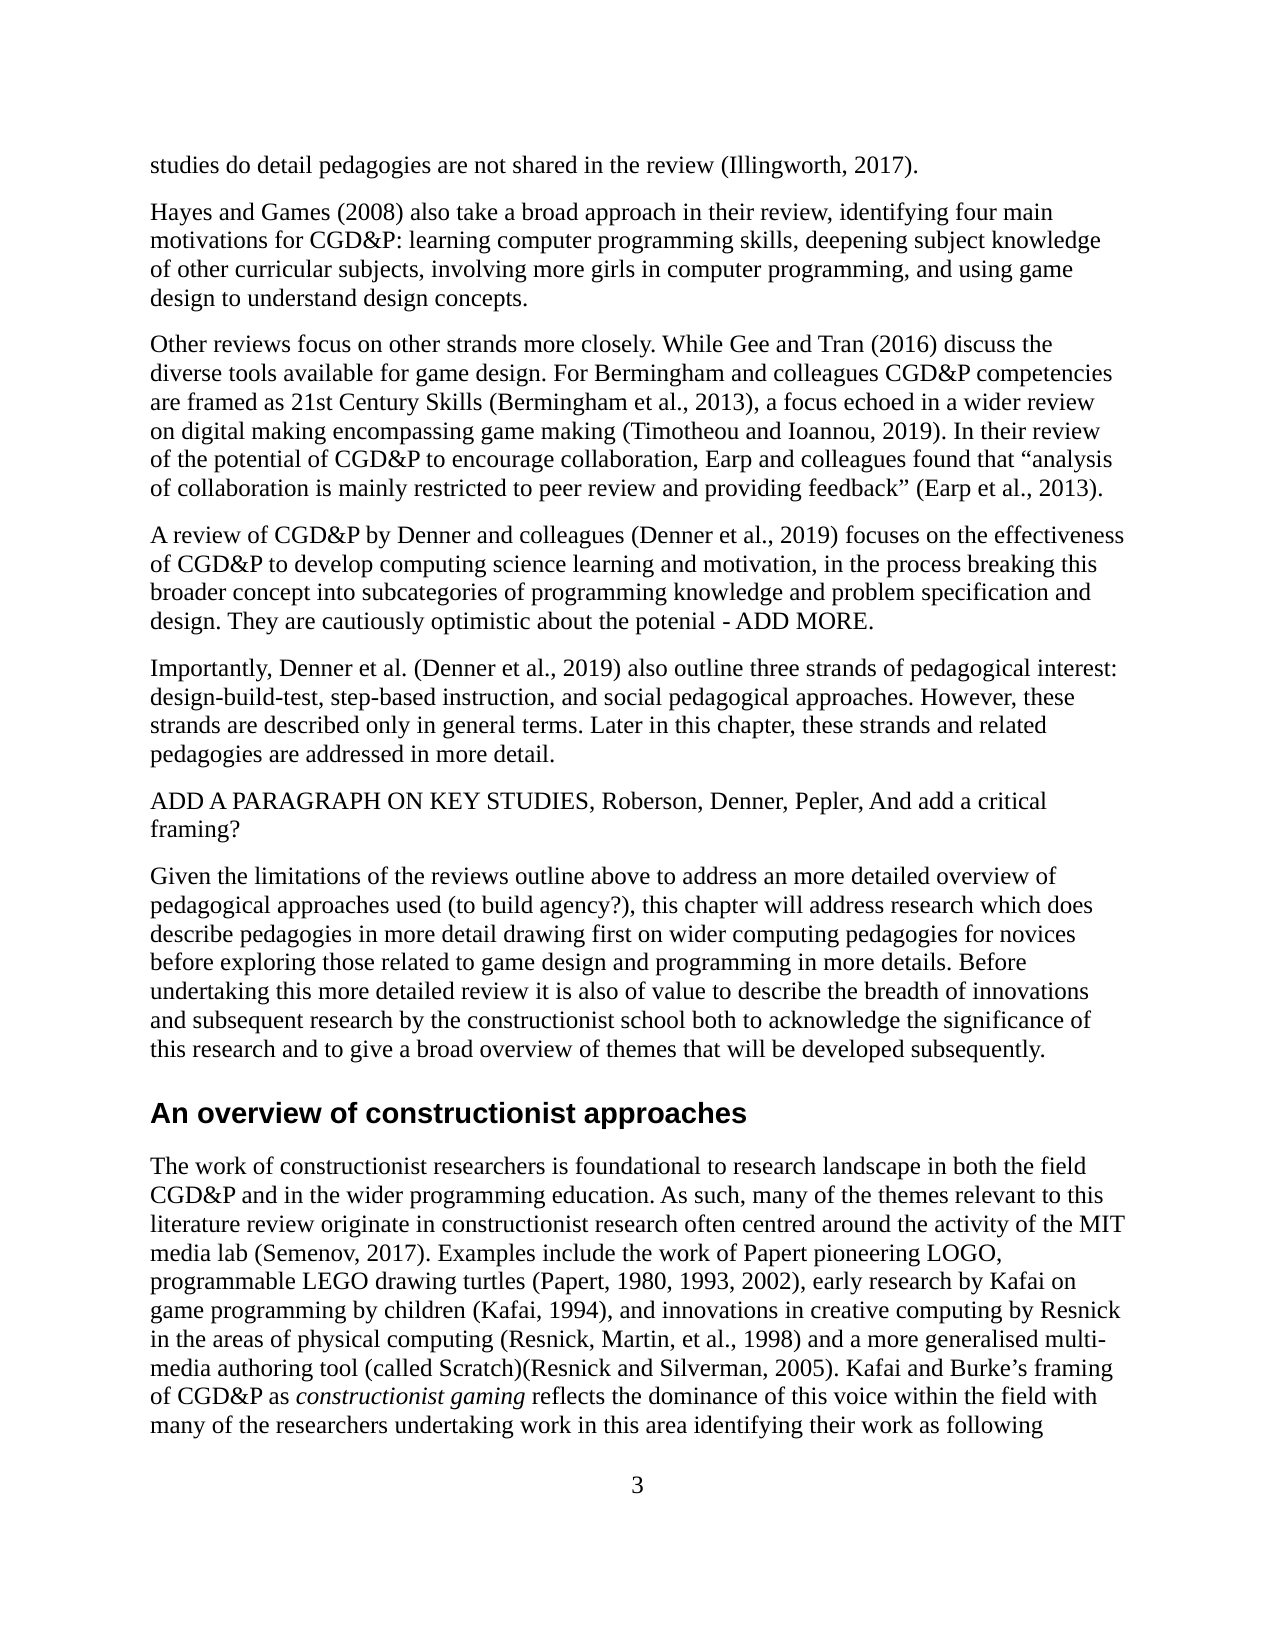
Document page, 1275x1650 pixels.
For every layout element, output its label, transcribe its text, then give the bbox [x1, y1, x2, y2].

text A review of CGD&P by Denner and colleagues (Denner et al., 2019) focuses on the effectiveness of CGD&P to develop computing science learning and motivation, in the process breaking this broader concept into subcategories of programming knowledge and problem specification and design. They are cautiously optimistic about the potenial - ADD MORE. [150, 520, 1125, 635]
text Importantly, Denner et al. (Denner et al., 2019) also outline three strands of pedagogical interest: design-build-test, step-based instruction, and social pedagogical approaches. However, these strands are described only in general terms. Later in this chapter, these strands and related pedagogies are addressed in more detail. [150, 653, 1125, 768]
subtitle An overview of constructionist approaches [150, 1096, 1125, 1130]
text Given the limitations of the reviews outline above to address an more detailed overview of pedagogical approaches used (to build agency?), this chapter will address research which does describe pedagogies in more detail drawing first on wider computing pedagogies for novices before exploring those related to game design and programming in more details. Before undertaking this more detailed review it is also of value to describe the breadth of innovations and subsequent research by the constructionist school both to acknowledge the significance of this research and to give a broad overview of themes that will be developed subsequently. [150, 861, 1125, 1062]
text Other reviews focus on other strands more closely. While Gee and Tran (2016) discuss the diverse tools available for game design. For Bermingham and colleagues CGD&P competencies are framed as 21st Century Skills (Bermingham et al., 2013), a focus echoed in a wider review on digital making encompassing game making (Timotheou and Ioannou, 2019). In their review of the potential of CGD&P to encourage collaboration, Earp and colleagues found that “analysis of collaboration is mainly restricted to peer review and providing feedback” (Earp et al., 2013). [150, 329, 1125, 502]
text ADD A PARAGRAPH ON KEY STUDIES, Roberson, Denner, Pepler, And add a critical framing? [150, 786, 1125, 843]
text studies do detail pedagogies are not shared in the review (Illingworth, 2017). [150, 150, 1125, 179]
text Hayes and Games (2008) also take a broad approach in their review, identifying four main motivations for CGD&P: learning computer programming skills, deepening subject knowledge of other curricular subjects, involving more girls in computer programming, and using game design to understand design concepts. [150, 197, 1125, 312]
text The work of constructionist researchers is foundational to research landscape in both the field CGD&P and in the wider programming education. As such, many of the themes relevant to this literature review originate in constructionist research often centred around the activity of the MIT media lab (Semenov, 2017). Examples include the work of Papert pioneering LOGO, programmable LEGO drawing turtles (Papert, 1980, 1993, 2002), early research by Kafai on game programming by children (Kafai, 1994), and innovations in creative computing by Resnick in the areas of physical computing (Resnick, Martin, et al., 1998) and a more generalised multi-media authoring tool (called Scratch)(Resnick and Silverman, 2005). Kafai and Burke’s framing of CGD&P as constructionist gaming reflects the dominance of this voice within the field with many of the researchers undertaking work in this area identifying their work as following [150, 1151, 1125, 1439]
